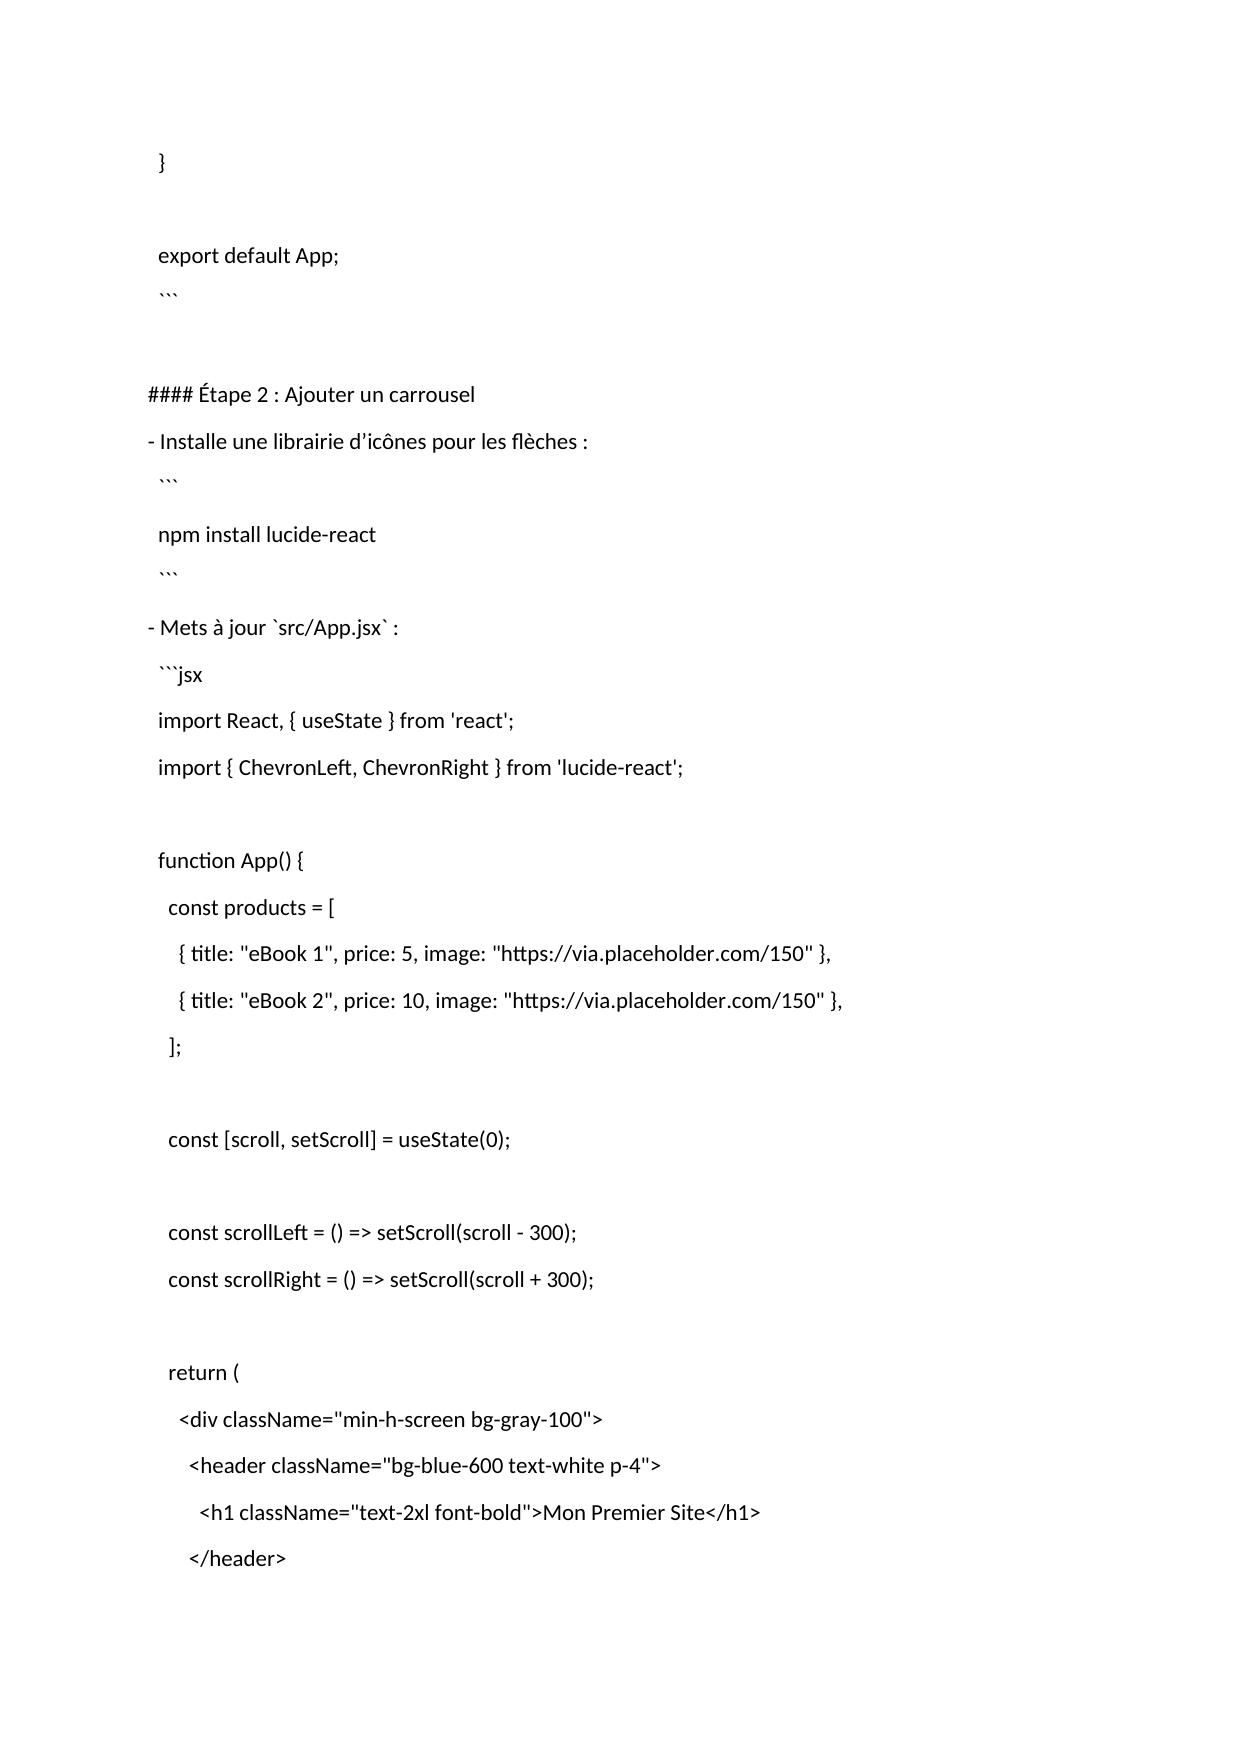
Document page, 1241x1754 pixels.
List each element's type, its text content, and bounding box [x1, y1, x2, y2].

text <div className="min-h-screen bg-gray-100"> [148, 1405, 1093, 1433]
text <header className="bg-blue-600 text-white p-4"> [148, 1451, 1093, 1479]
text <h1 className="text-2xl font-bold">Mon Premier Site</h1> [148, 1498, 1093, 1526]
text { title: "eBook 1", price: 5, image: "https://via.placeholder.com/150" }, [148, 939, 1093, 967]
text import { ChevronLeft, ChevronRight } from 'lucide-react'; [148, 753, 1093, 781]
text ``` [148, 567, 1093, 595]
text #### Étape 2 : Ajouter un carrousel [148, 380, 1093, 408]
text - Mets à jour `src/App.jsx` : [148, 613, 1093, 641]
text const scrollLeft = () => setScroll(scroll - 300); [148, 1218, 1093, 1247]
text } [148, 148, 1093, 176]
text const [scroll, setScroll] = useState(0); [148, 1125, 1093, 1153]
text function App() { [148, 846, 1093, 874]
text ```jsx [148, 660, 1093, 688]
text npm install lucide-react [148, 520, 1093, 548]
text - Installe une librairie d’icônes pour les flèches : [148, 427, 1093, 455]
text const scrollRight = () => setScroll(scroll + 300); [148, 1265, 1093, 1293]
text ]; [148, 1032, 1093, 1060]
text const products = [ [148, 893, 1093, 921]
text export default App; [148, 241, 1093, 269]
text { title: "eBook 2", price: 10, image: "https://via.placeholder.com/150" }, [148, 986, 1093, 1014]
text import React, { useState } from 'react'; [148, 706, 1093, 734]
text ``` [148, 287, 1093, 315]
text return ( [148, 1358, 1093, 1386]
text </header> [148, 1544, 1093, 1572]
text ``` [148, 473, 1093, 502]
